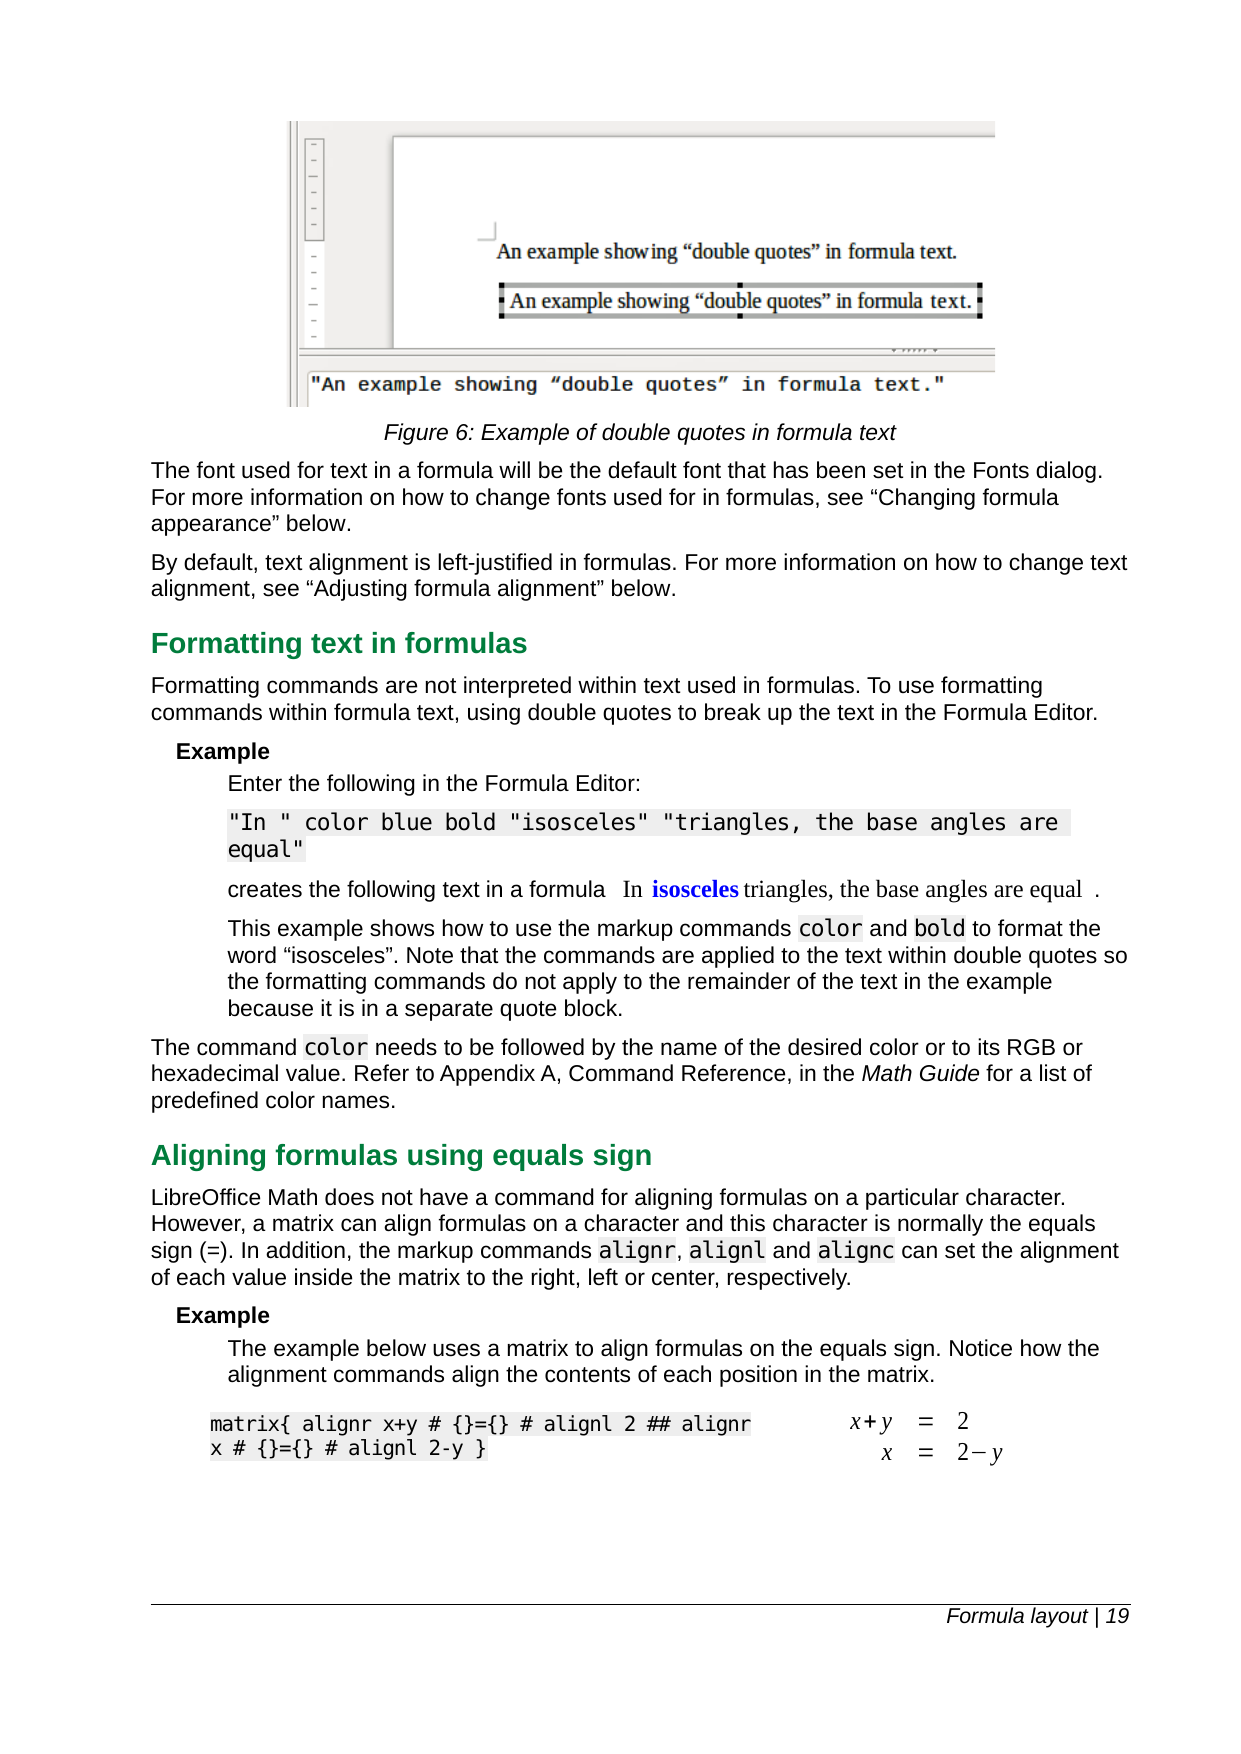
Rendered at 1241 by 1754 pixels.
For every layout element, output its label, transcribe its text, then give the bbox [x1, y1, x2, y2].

subtitle Formatting text in formulas [151, 627, 1131, 660]
list Formatting commands are not interpreted within text used in formulas. To use formatting commands within formula text, using double quotes to break up the text in the Formula Editor. [151, 672, 1131, 725]
text By default, text alignment is left-justified in formulas. For more information on how to change text alignment, see “Adjusting formula alignment” below. [151, 549, 1131, 602]
text The command color needs to be followed by the name of the desired color or to its RGB or hexadecimal value. Refer to Appendix A, Command Reference, in the Math Guide for a list of predefined color names. [151, 1033, 1131, 1113]
table_header [762, 1400, 833, 1466]
text Example [176, 738, 1131, 764]
text Figure 6: Example of double quotes in formula text [286, 419, 995, 445]
text creates the following text in a formula . [227, 875, 1131, 903]
text This example shows how to use the markup commands color and bold to format the word “isosceles”. Note that the commands are applied to the text within double quotes so the formatting commands do not apply to the remainder of the text in the example because it is in a separate quote block. [227, 915, 1131, 1021]
subtitle Aligning formulas using equals sign [151, 1138, 1131, 1171]
picture [286, 121, 996, 407]
text Enter the following in the Formula Editor: [227, 770, 1131, 797]
table_header [833, 1400, 1078, 1466]
text The example below uses a matrix to align formulas on the equals sign. Notice how the alignment commands align the contents of each position in the matrix. [227, 1335, 1131, 1388]
list LibreOffice Math does not have a command for aligning formulas on a particular character. However, a matrix can align formulas on a character and this character is normally the equals sign (=). In addition, the markup commands alignr, alignl and alignc can set the alignment of each value inside the matrix to the right, left or center, respectively. [151, 1184, 1131, 1290]
table_header matrix{ alignr x+y # {}={} # alignl 2 ## alignr x # {}={} # alignl 2-y } [204, 1400, 762, 1466]
text The font used for text in a formula will be the default font that has been set in the Fonts dialog. For more information on how to change fonts used for in formulas, see “Changing formula appearance” below. [151, 457, 1131, 537]
text "In " color blue bold "isosceles" "triangles, the base angles are equal" [306, 809, 1131, 862]
text Example [176, 1302, 1131, 1329]
